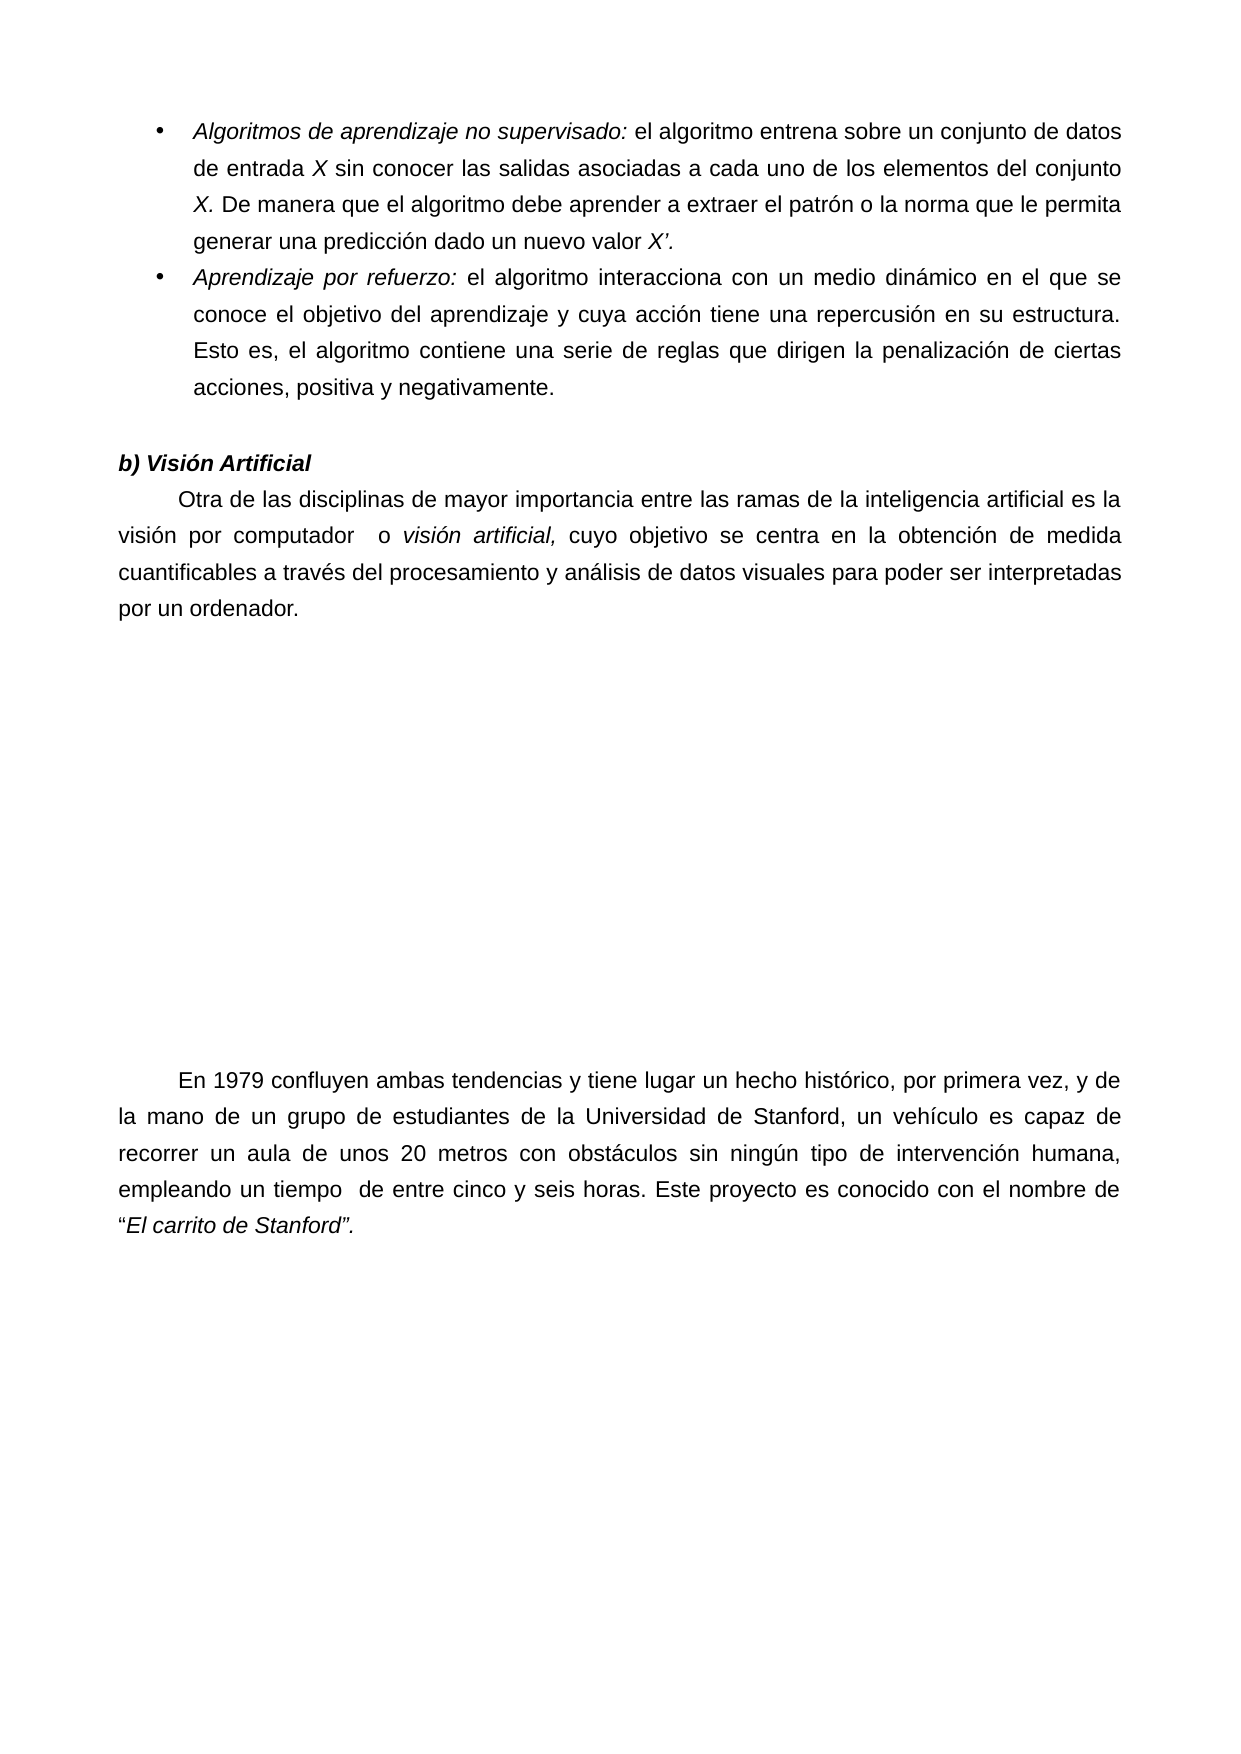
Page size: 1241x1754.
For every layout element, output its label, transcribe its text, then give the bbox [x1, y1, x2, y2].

list Aprendizaje por refuerzo: el algoritmo interacciona con un medio dinámico en el que se conoce el objetivo del aprendizaje y cuya acción tiene una repercusión en su estructura. Esto es, el algoritmo contiene una serie de reglas que dirigen la penalización de ciertas acciones, positiva y negativamente. [156, 264, 1122, 400]
list Algoritmos de aprendizaje no supervisado: el algoritmo entrena sobre un conjunto de datos de entrada X sin conocer las salidas asociadas a cada uno de los elementos del conjunto X. De manera que el algoritmo debe aprender a extraer el patrón o la norma que le permita generar una predicción dado un nuevo valor X’. [156, 118, 1122, 254]
text Otra de las disciplinas de mayor importancia entre las ramas de la inteligencia artificial es la visión por computador o visión artificial, cuyo objetivo se centra en la obtención de medida cuantificables a través del procesamiento y análisis de datos visuales para poder ser interpretadas por un ordenador. [118, 486, 1122, 621]
text b) Visión Artificial [118, 449, 1122, 476]
text En 1979 confluyen ambas tendencias y tiene lugar un hecho histórico, por primera vez, y de la mano de un grupo de estudiantes de la Universidad de Stanford, un vehículo es capaz de recorrer un aula de unos 20 metros con obstáculos sin ningún tipo de intervención humana, empleando un tiempo de entre cinco y seis horas. Este proyecto es conocido con el nombre de “El carrito de Stanford”. [118, 1067, 1122, 1238]
